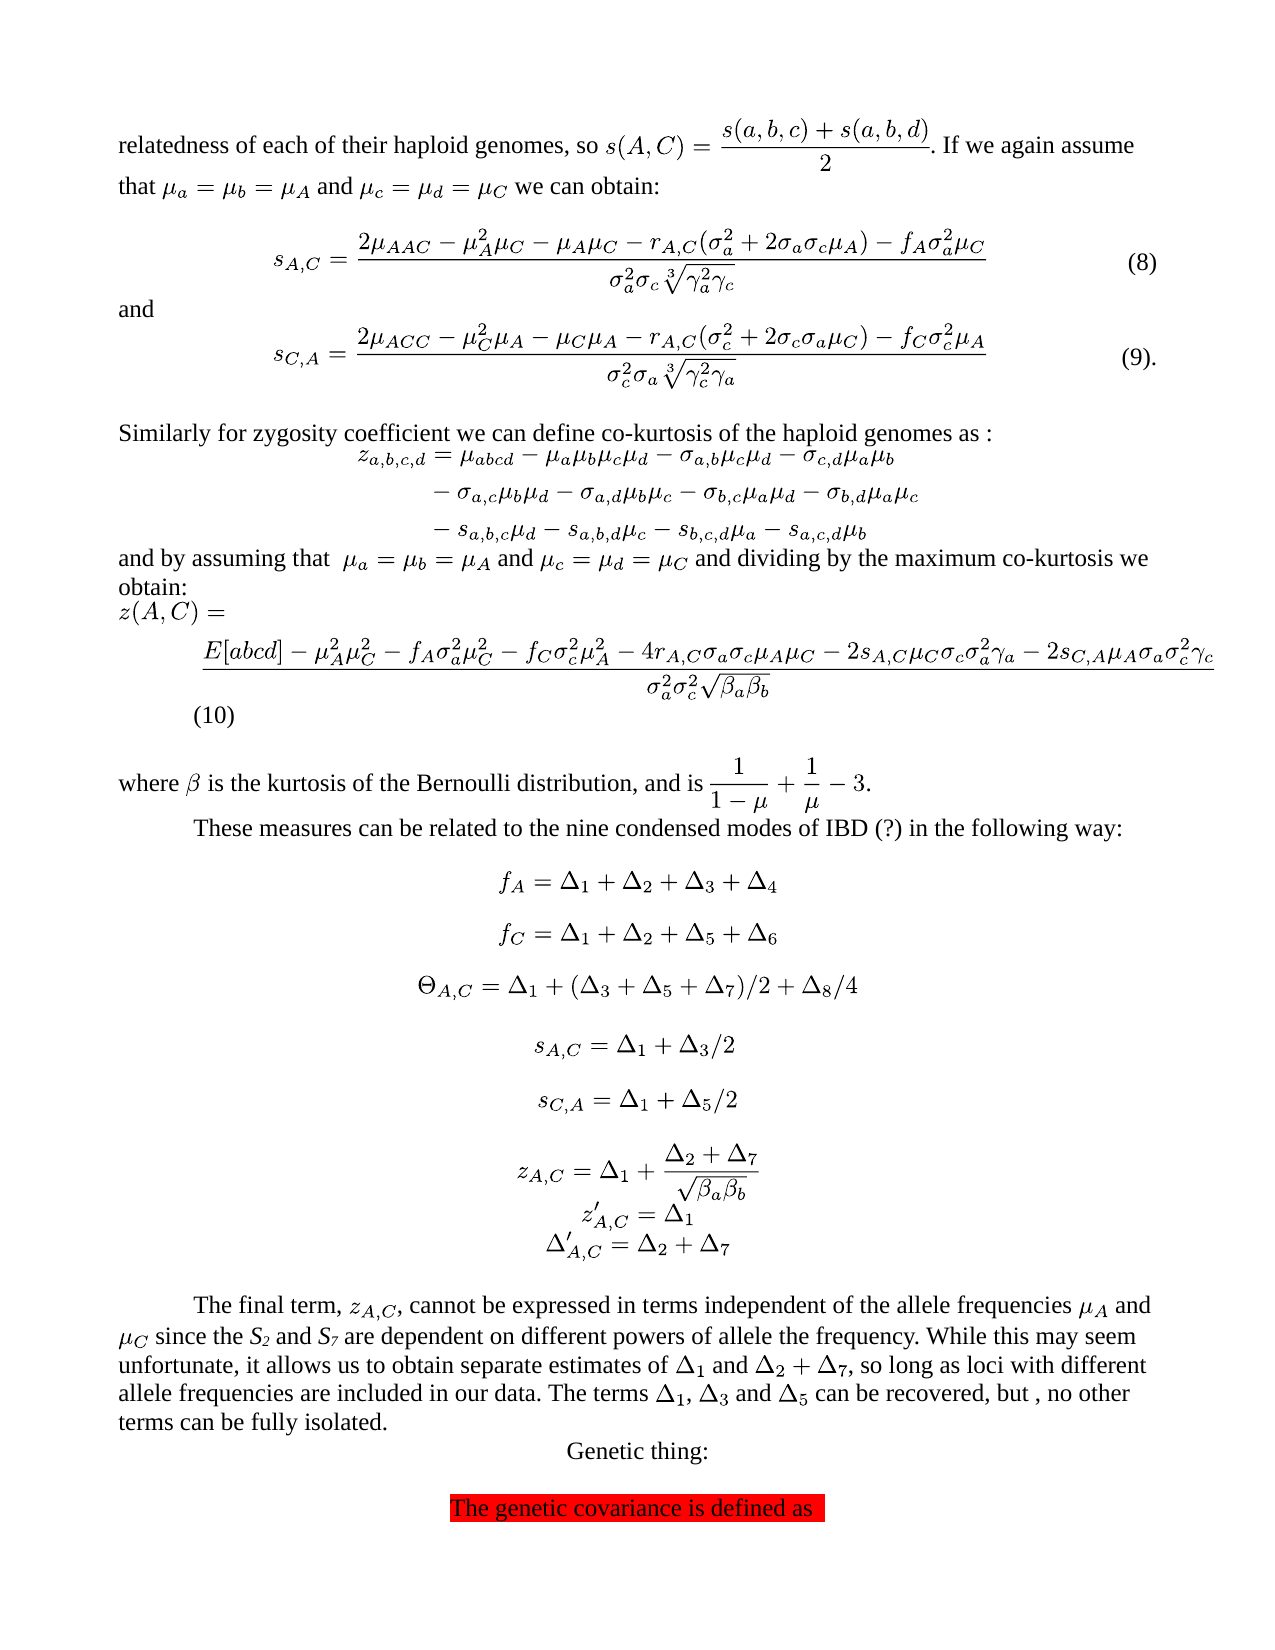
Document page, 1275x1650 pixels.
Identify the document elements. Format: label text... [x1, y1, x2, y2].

text and by assuming that and and dividing by the maximum co-kurtosis we obtain: [118, 543, 1157, 600]
text The final term, , cannot be expressed in terms independent of the allele frequencies and since the S2 and S7 are dependent on different powers of allele the frequency. While this may seem unfortunate, it allows us to obtain separate estimates of and , so long as loci with different allele frequencies are included in our data. The terms , and can be recovered, but , no other terms can be fully isolated. [118, 1290, 1157, 1436]
text [118, 323, 287, 389]
text Genetic thing: [118, 1436, 1157, 1465]
text relatedness of each of their haploid genomes, so . If we again assume that and we can obtain: [118, 118, 1157, 200]
text (10) [118, 700, 1157, 728]
text and [118, 294, 1157, 323]
text . [866, 757, 1157, 813]
text [118, 228, 287, 294]
text where is the kurtosis of the Bernoulli distribution, and is [118, 757, 710, 813]
text (8) [1002, 228, 1157, 294]
text These measures can be related to the nine condensed modes of IBD (?) in the following way: [118, 813, 1157, 842]
text Similarly for zygosity coefficient we can define co-kurtosis of the haploid genomes as : [118, 418, 1157, 447]
text The genetic covariance is defined as [118, 1493, 1157, 1522]
text (9). [1002, 323, 1157, 389]
